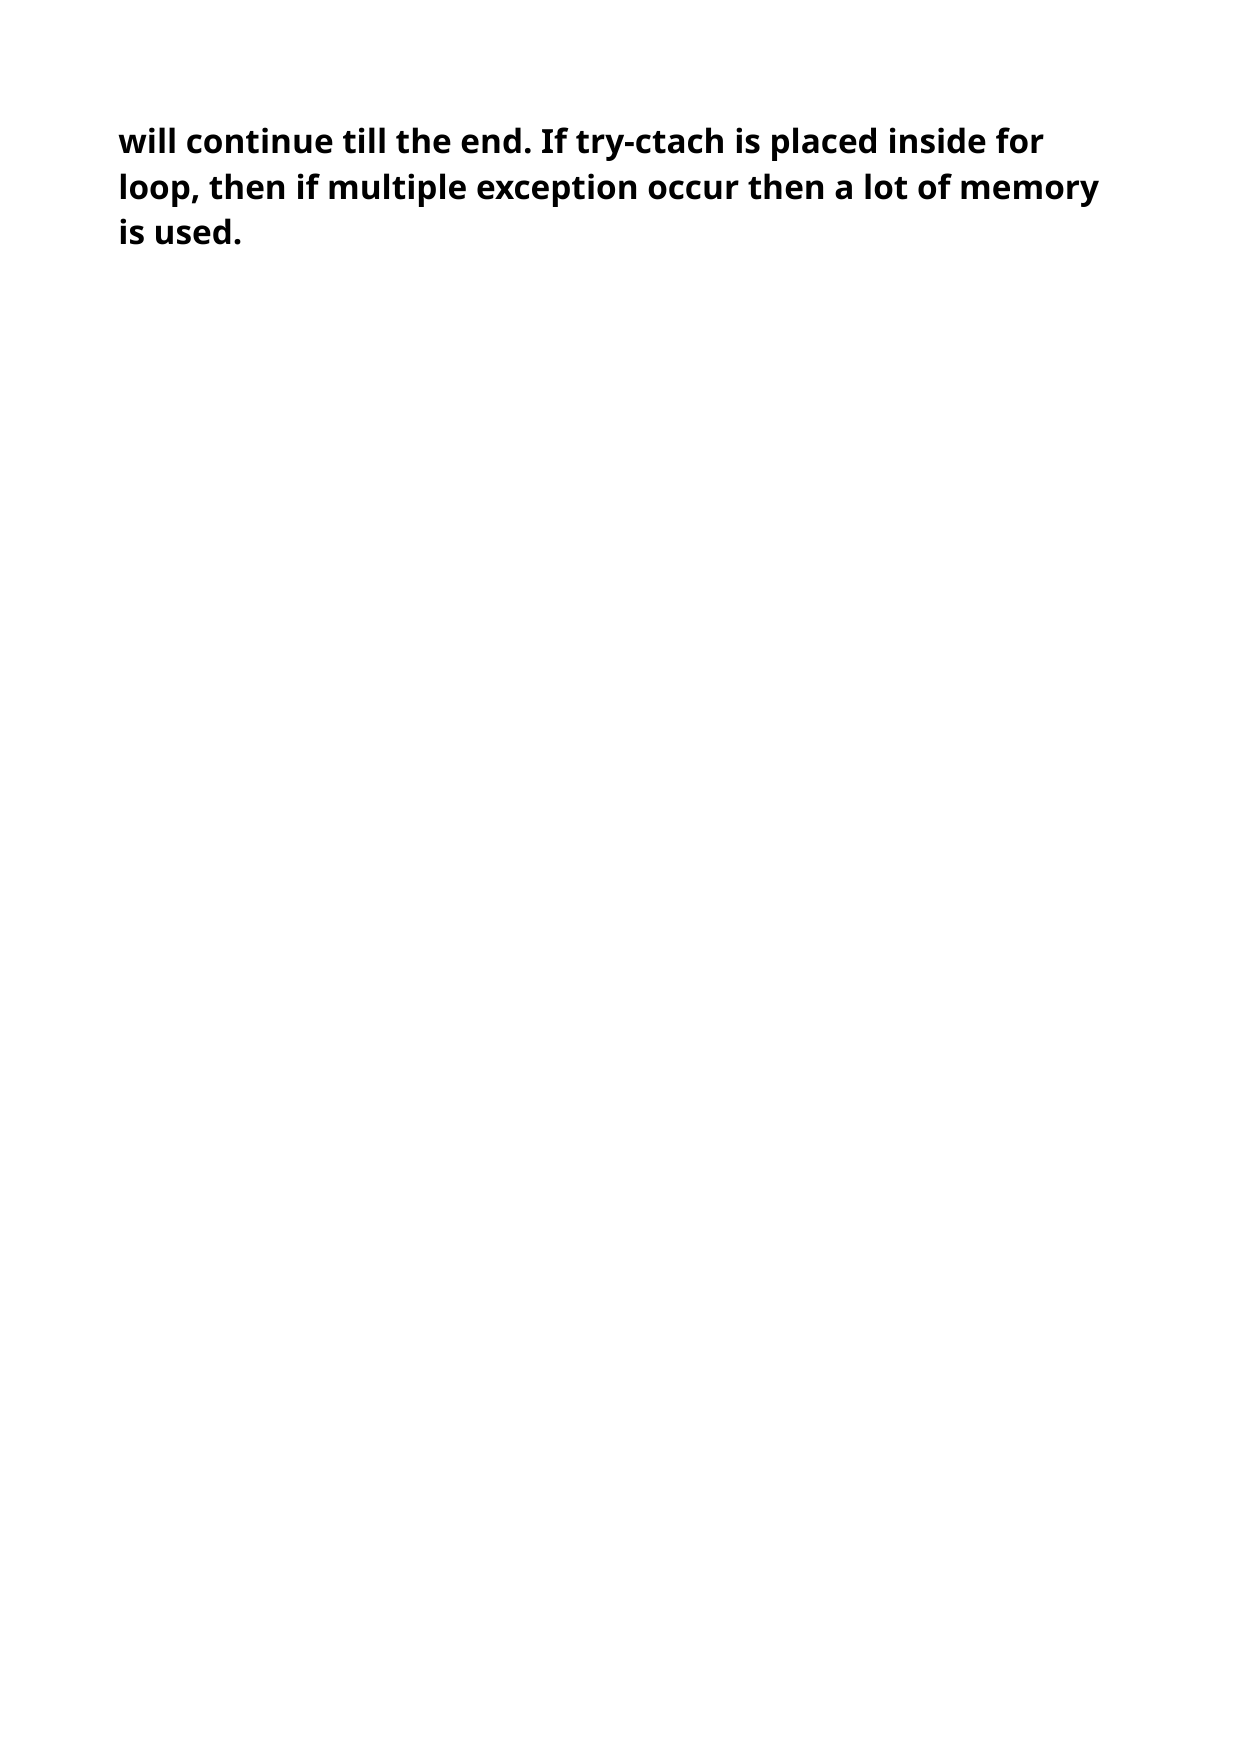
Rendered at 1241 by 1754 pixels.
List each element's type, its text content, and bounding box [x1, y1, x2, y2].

text will continue till the end. If try-ctach is placed inside for loop, then if multiple exception occur then a lot of memory is used. [118, 118, 1122, 254]
